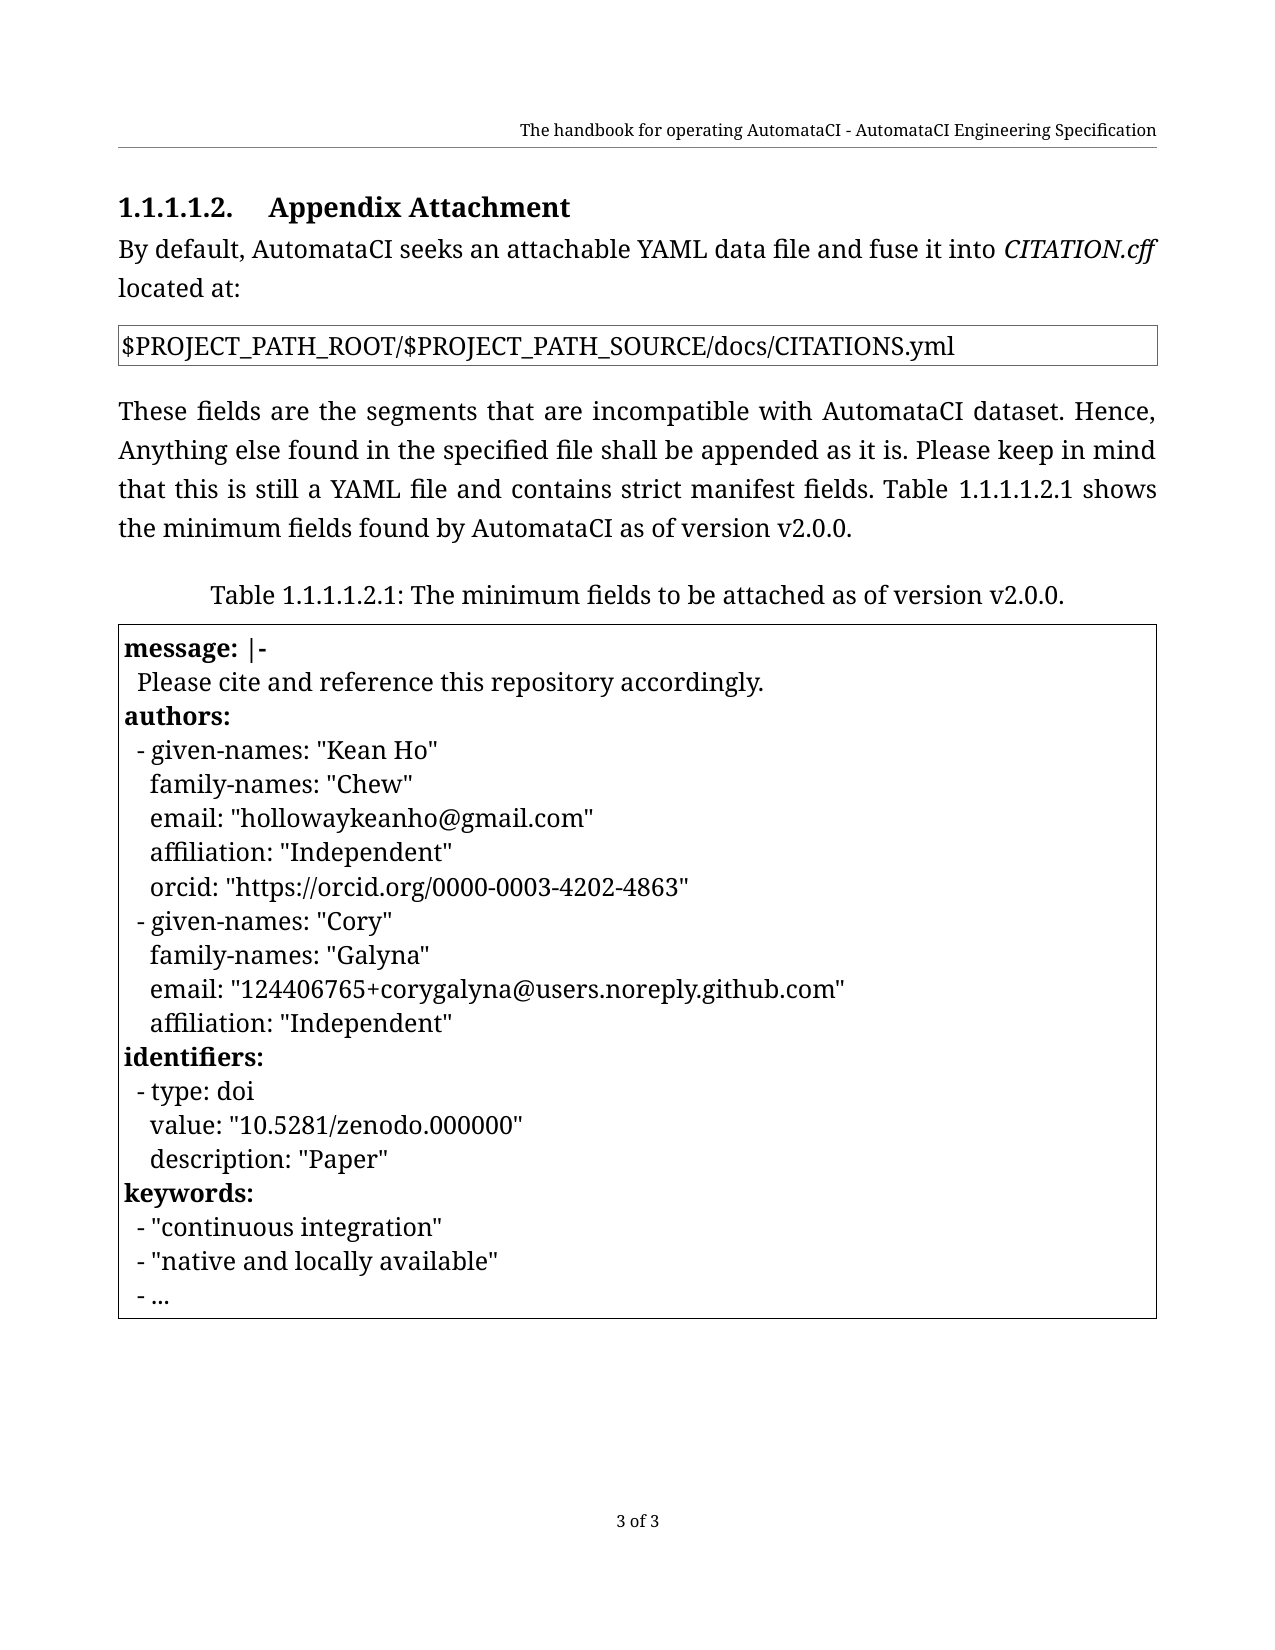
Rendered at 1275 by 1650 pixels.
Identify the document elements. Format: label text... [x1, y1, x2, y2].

text $PROJECT_PATH_ROOT/$PROJECT_PATH_SOURCE/docs/CITATIONS.yml [119, 326, 1157, 365]
table_header message: |- Please cite and reference this repository accordingly. authors: - given-names: "Kean Ho" family-names: "Chew" email: "hollowaykeanho@gmail.com" affiliation: "Independent" orcid: "https://orcid.org/0000-0003-4202-4863" - given-names: "Cory" family-names: "Galyna" email: "124406765+corygalyna@users.noreply.github.com" affiliation: "Independent" identifiers: - type: doi value: "10.5281/zenodo.000000" description: "Paper" keywords: - "continuous integration" - "native and locally available" - ... [119, 625, 1156, 1318]
subtitle Appendix Attachment [118, 189, 1157, 226]
text These fields are the segments that are incompatible with AutomataCI dataset. Hence, Anything else found in the specified file shall be appended as it is. Please keep in mind that this is still a YAML file and contains strict manifest fields. Table 1.1.1.1.2.1 shows the minimum fields found by AutomataCI as of version v2.0.0. [118, 393, 1157, 545]
text Table 1.1.1.1.2.1: The minimum fields to be attached as of version v2.0.0. [118, 577, 1157, 611]
text By default, AutomataCI seeks an attachable YAML data file and fuse it into CITATION.cff located at: [118, 232, 1157, 305]
